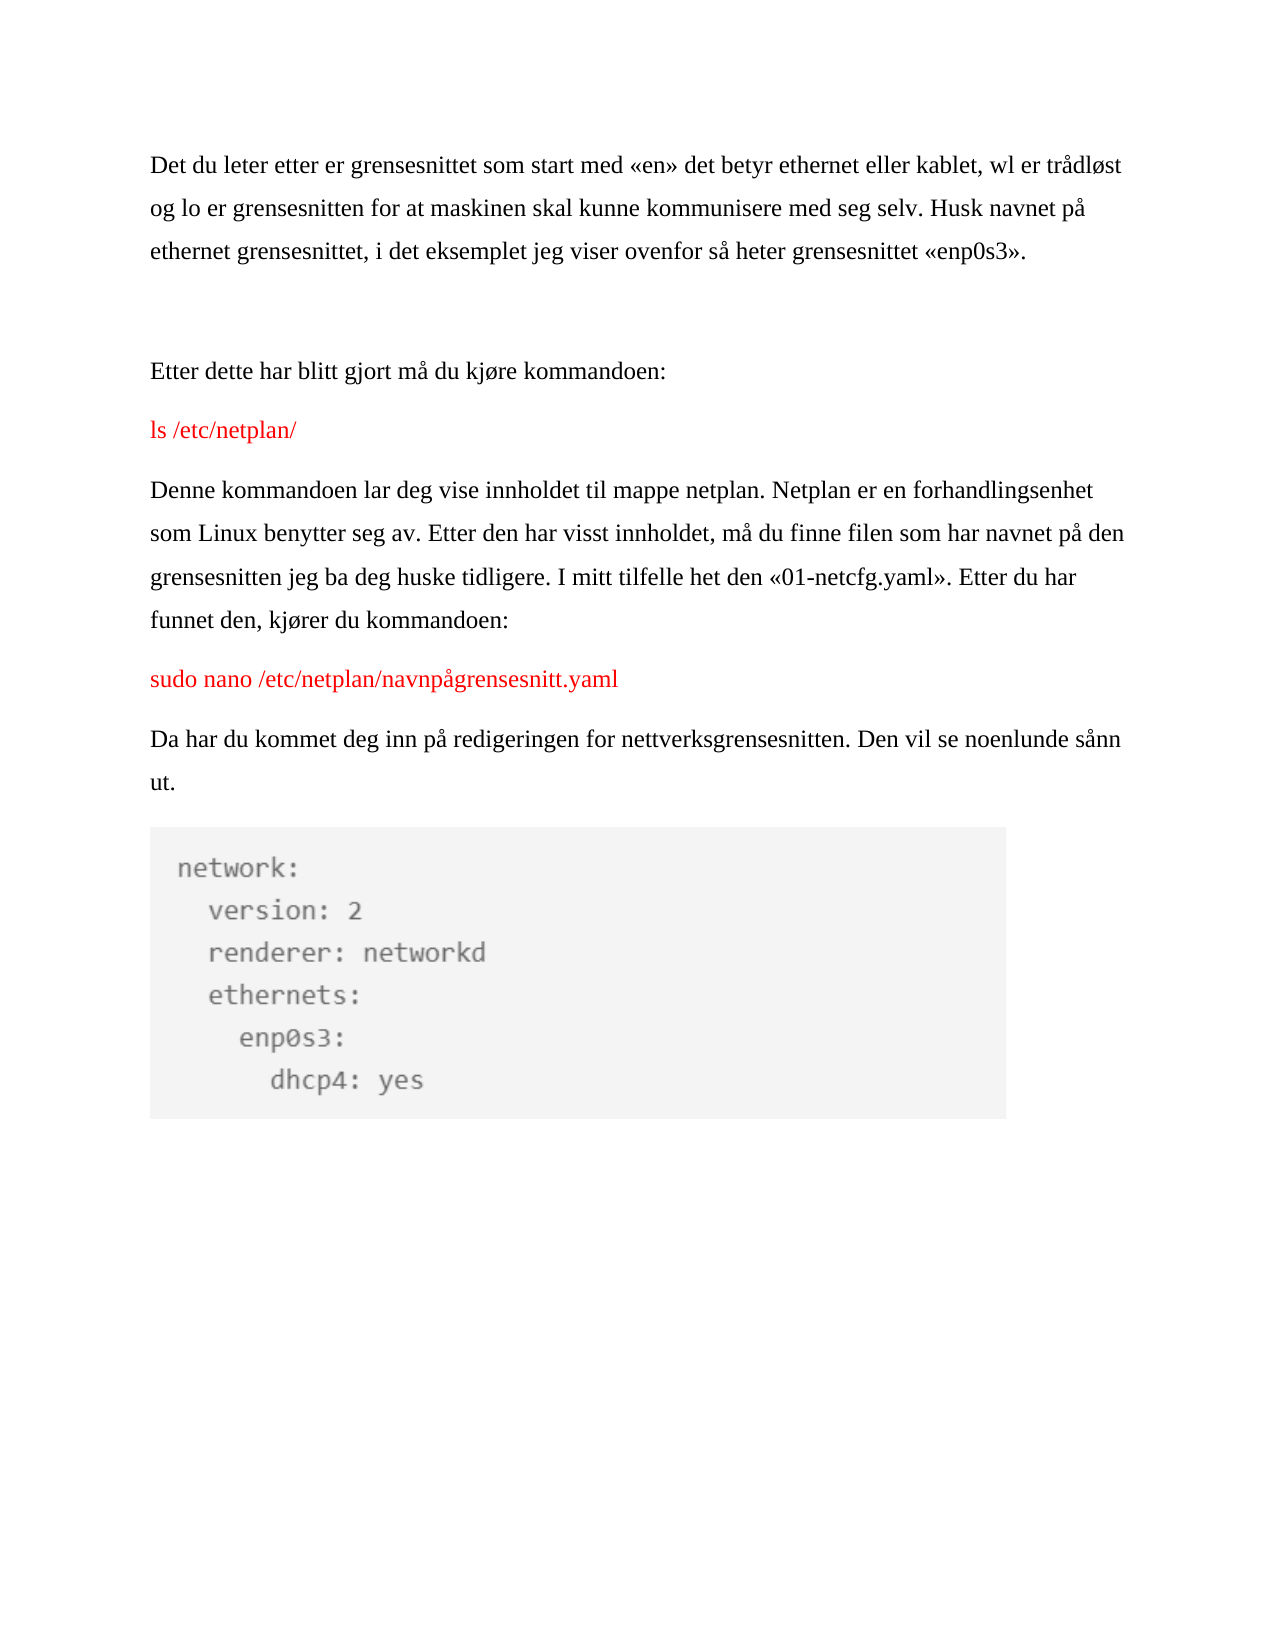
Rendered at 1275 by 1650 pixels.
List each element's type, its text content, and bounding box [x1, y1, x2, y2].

text Etter dette har blitt gjort må du kjøre kommandoen: [150, 356, 1125, 384]
text Da har du kommet deg inn på redigeringen for nettverksgrensesnitten. Den vil se noenlunde sånn ut. [150, 724, 1125, 796]
text ls /etc/netplan/ [150, 416, 1125, 444]
text Denne kommandoen lar deg vise innholdet til mappe netplan. Netplan er en forhandlingsenhet som Linux benytter seg av. Etter den har visst innholdet, må du finne filen som har navnet på den grensesnitten jeg ba deg huske tidligere. I mitt tilfelle het den «01-netcfg.yaml». Etter du har funnet den, kjører du kommandoen: [150, 475, 1125, 633]
text Det du leter etter er grensesnittet som start med «en» det betyr ethernet eller kablet, wl er trådløst og lo er grensesnitten for at maskinen skal kunne kommunisere med seg selv. Husk navnet på ethernet grensesnittet, i det eksemplet jeg viser ovenfor så heter grensesnittet «enp0s3». [150, 150, 1125, 265]
text sudo nano /etc/netplan/navnpågrensesnitt.yaml [150, 664, 1125, 693]
